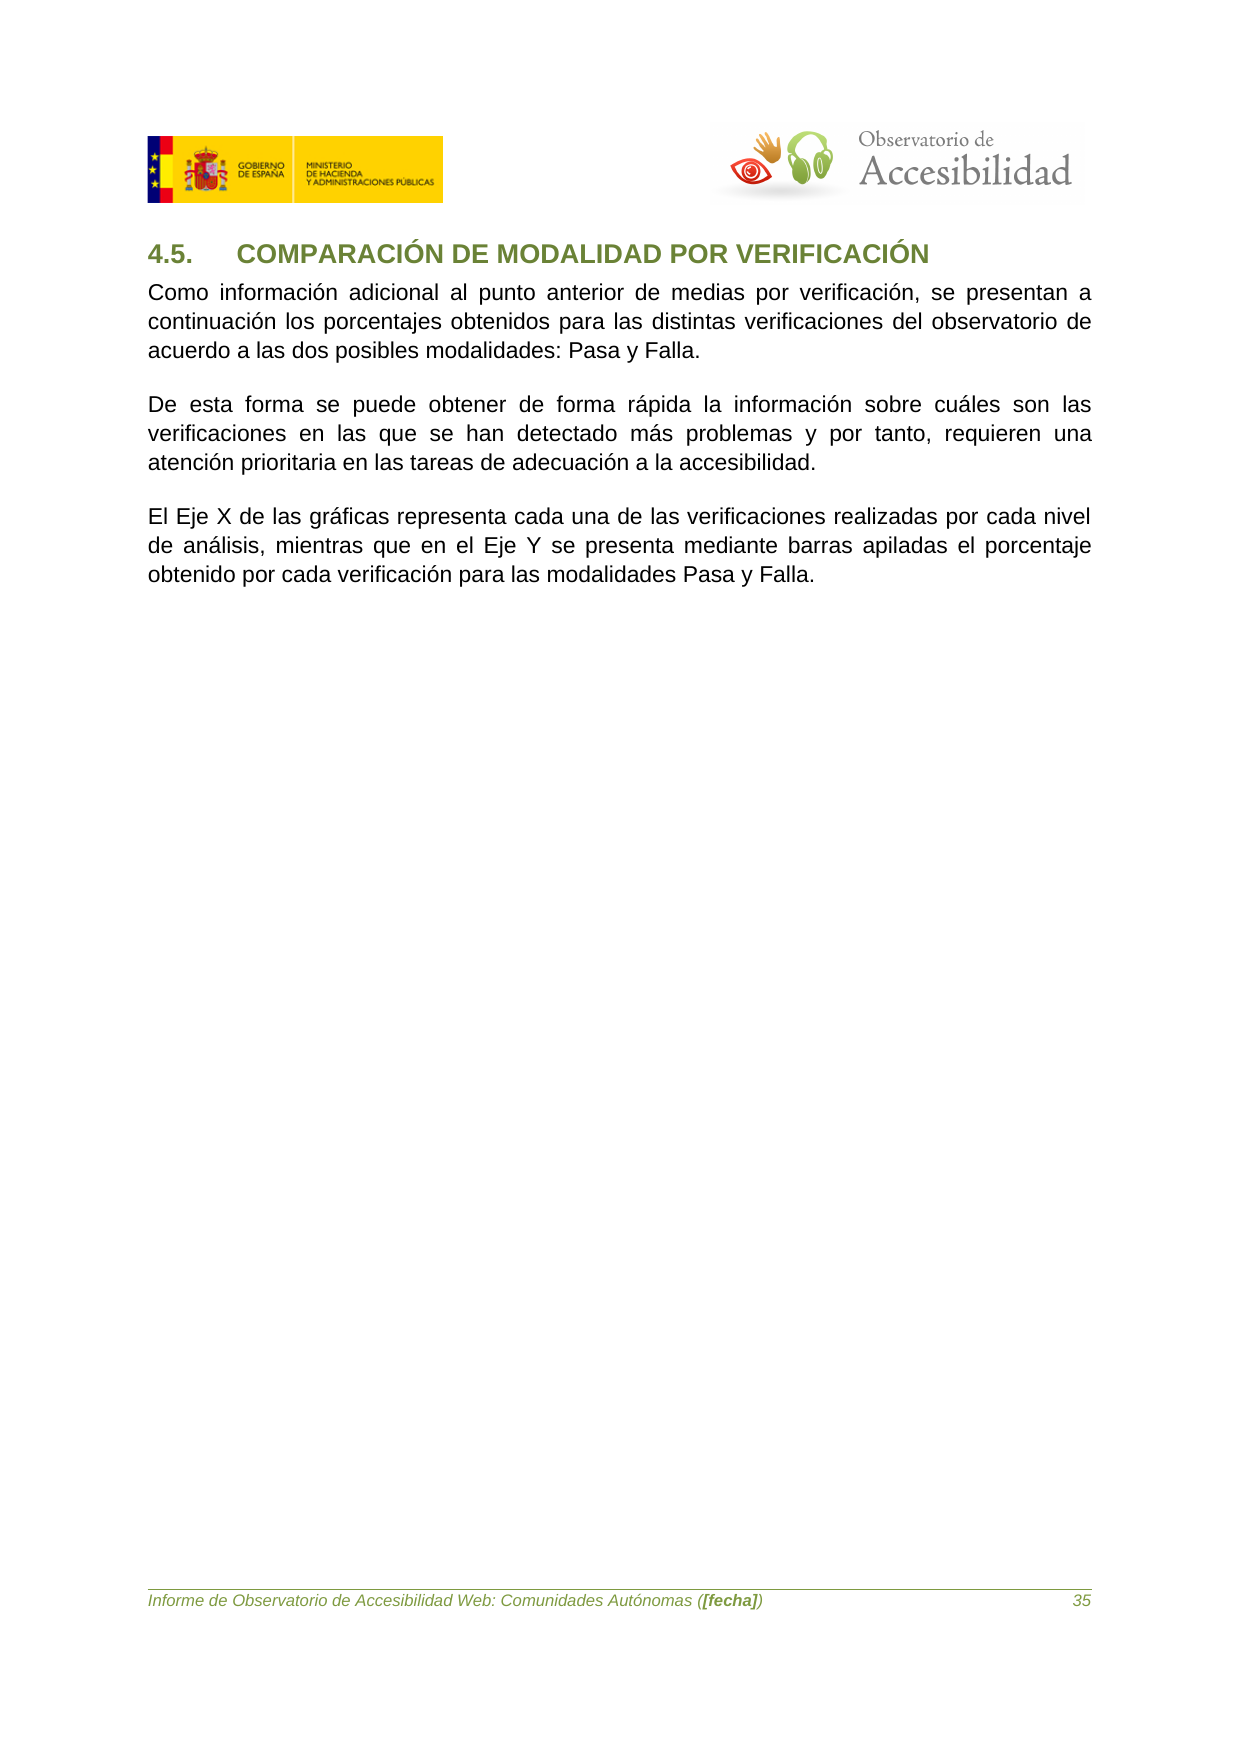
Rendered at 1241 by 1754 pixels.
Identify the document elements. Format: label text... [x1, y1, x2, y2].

list Comparación de Modalidad por Verificación [148, 238, 1092, 269]
text De esta forma se puede obtener de forma rápida la información sobre cuáles son las verificaciones en las que se han detectado más problemas y por tanto, requieren una atención prioritaria en las tareas de adecuación a la accesibilidad. [148, 391, 1092, 475]
picture [147, 136, 443, 203]
text Como información adicional al punto anterior de medias por verificación, se presentan a continuación los porcentajes obtenidos para las distintas verificaciones del observatorio de acuerdo a las dos posibles modalidades: Pasa y Falla. [148, 279, 1092, 363]
picture [710, 122, 1086, 205]
text El Eje X de las gráficas representa cada una de las verificaciones realizadas por cada nivel de análisis, mientras que en el Eje Y se presenta mediante barras apiladas el porcentaje obtenido por cada verificación para las modalidades Pasa y Falla. [148, 503, 1092, 587]
